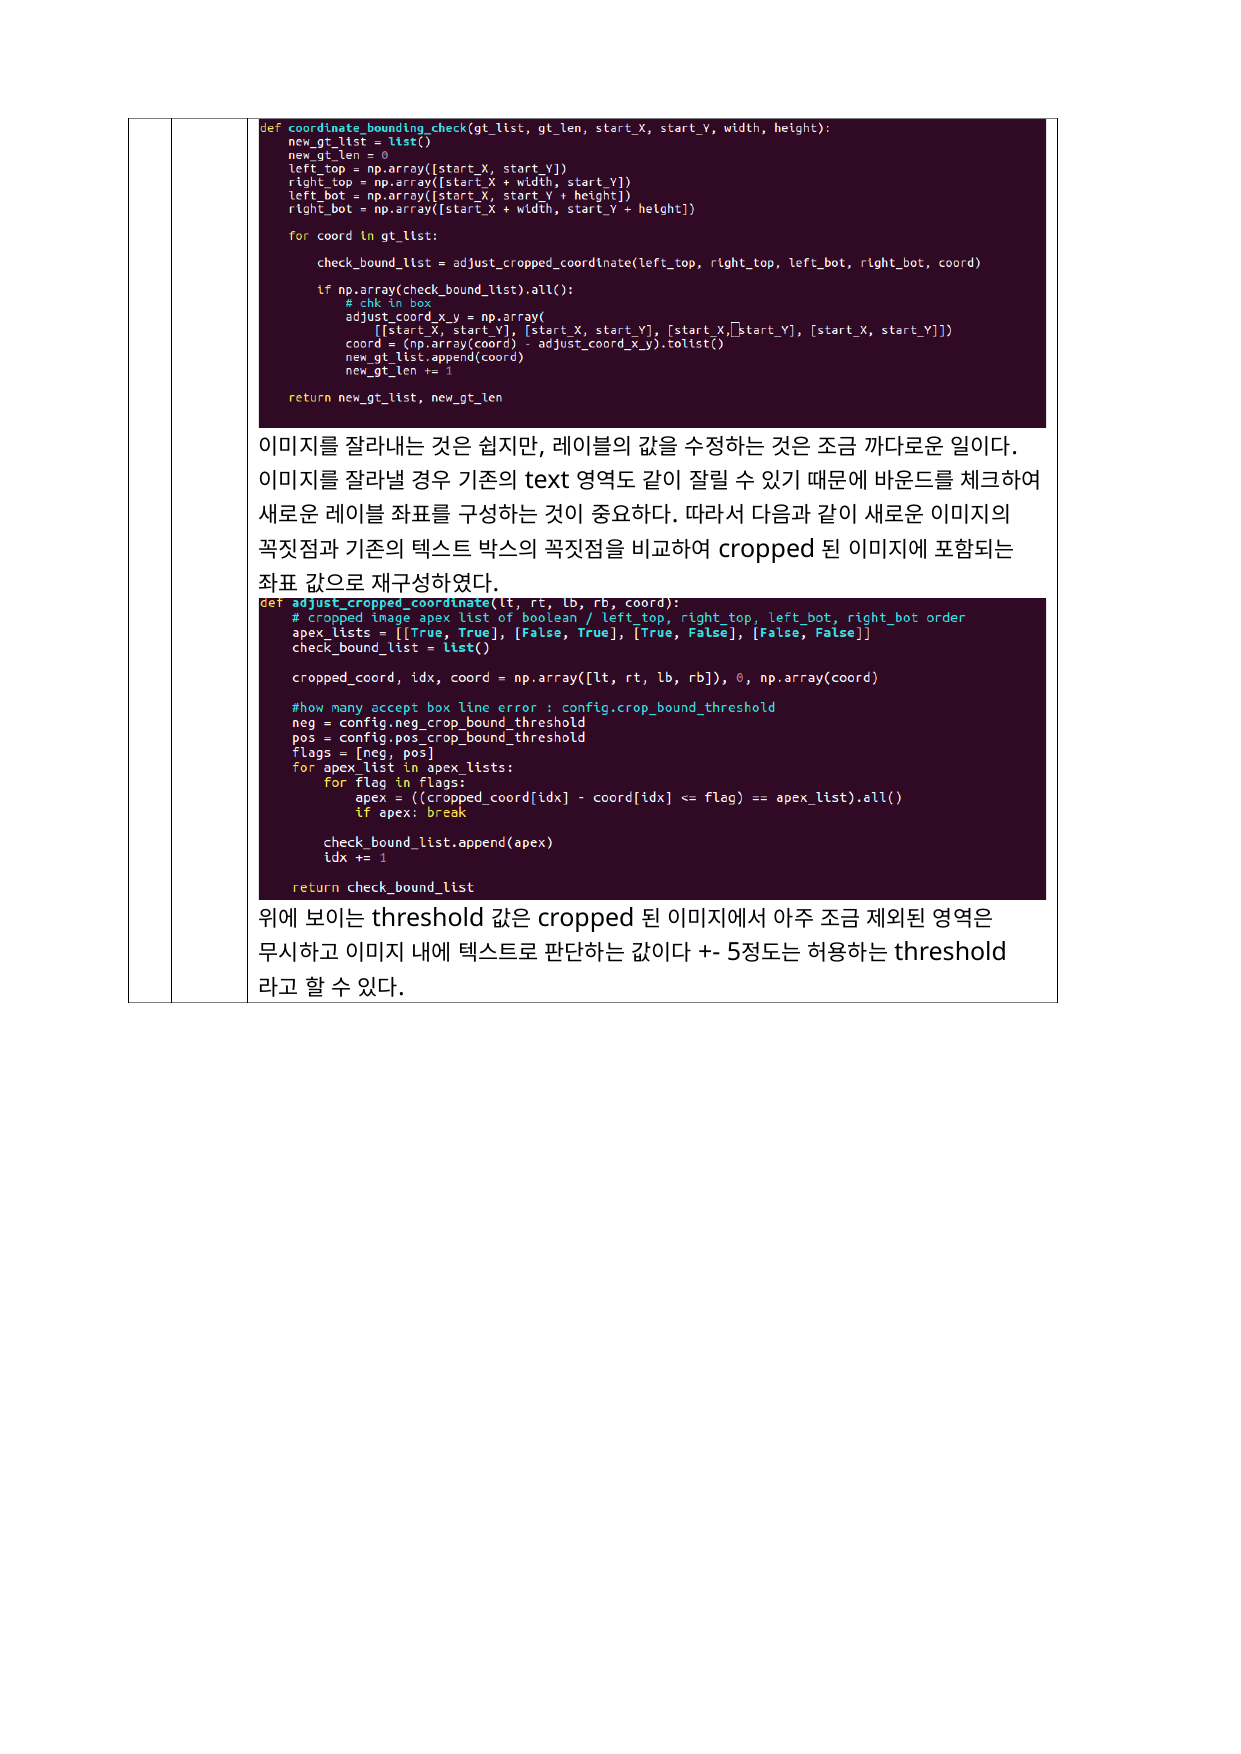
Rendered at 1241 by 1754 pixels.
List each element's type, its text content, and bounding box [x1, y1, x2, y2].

picture [258, 598, 1047, 900]
table_cell 이미지를 잘라내는 것은 쉽지만, 레이블의 값을 수정하는 것은 조금 까다로운 일이다. 이미지를 잘라낼 경우 기존의 text 영역도 같이 잘릴 수 있기 때문에 바운드를 체크하여 새로운 레이블 좌표를 구성하는 것이 중요하다. 따라서 다음과 같이 새로운 이미지의 꼭짓점과 기존의 텍스트 박스의 꼭짓점을 비교하여 cropped 된 이미지에 포함되는 좌표 값으로 재구성하였다. 위에 보이는 threshold 값은 cropped 된 이미지에서 아주 조금 제외된 영역은 무시하고 이미지 내에 텍스트로 판단하는 값이다 +- 5정도는 허용하는 threshold 라고 할 수 있다. [248, 119, 1057, 1002]
table_cell [172, 119, 247, 1002]
picture [258, 119, 1047, 428]
table_cell [129, 119, 171, 1002]
